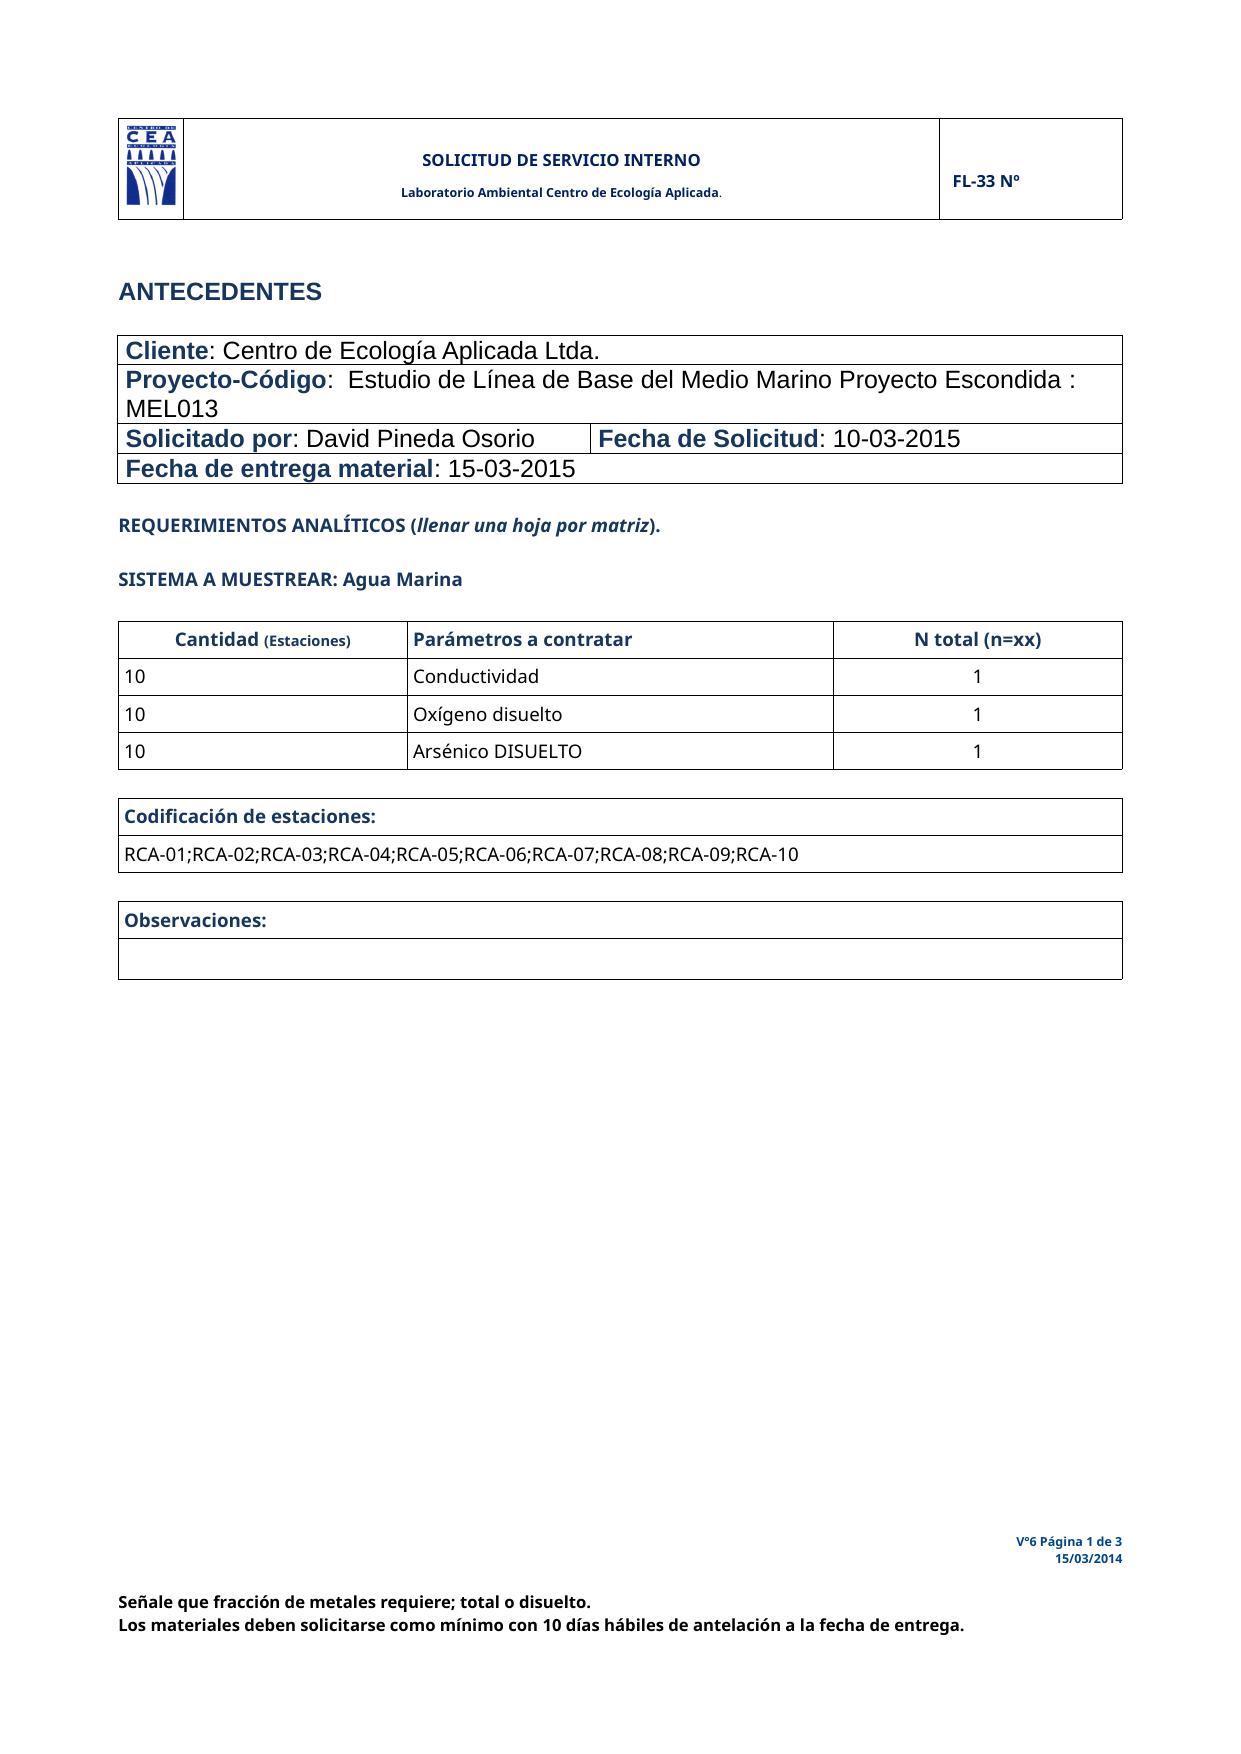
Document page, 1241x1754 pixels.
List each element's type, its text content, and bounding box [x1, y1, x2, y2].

table_cell Conductividad [408, 659, 833, 695]
table_cell 10 [119, 733, 407, 769]
table_cell Fecha de entrega material: 15-03-2015 [118, 454, 1122, 482]
table_cell 1 [834, 733, 1122, 769]
table_cell Arsénico DISUELTO [408, 733, 833, 769]
table_cell 10 [119, 696, 407, 732]
table_header N total (n=xx) [834, 622, 1122, 658]
table_cell Solicitado por: David Pineda Osorio [118, 424, 590, 453]
picture [124, 123, 179, 207]
table_cell Oxígeno disuelto [408, 696, 833, 732]
table_cell 10 [119, 659, 407, 695]
table_cell RCA-01;RCA-02;RCA-03;RCA-04;RCA-05;RCA-06;RCA-07;RCA-08;RCA-09;RCA-10 [119, 836, 1122, 872]
text ANTECEDENTES [118, 277, 1122, 306]
table_cell 1 [834, 696, 1122, 732]
table_header Observaciones: [119, 902, 1122, 938]
table_cell [119, 939, 1122, 978]
text SISTEMA A MUESTREAR: Agua Marina [118, 567, 1122, 592]
table_header Parámetros a contratar [408, 622, 833, 658]
table_header Codificación de estaciones: [119, 799, 1122, 835]
table_cell Proyecto-Código: Estudio de Línea de Base del Medio Marino Proyecto Escondida : MEL013 [118, 365, 1122, 423]
table_cell 1 [834, 659, 1122, 695]
text REQUERIMIENTOS ANALÍTICOS (llenar una hoja por matriz). [118, 512, 1122, 538]
table_cell Fecha de Solicitud: 10-03-2015 [591, 424, 1122, 453]
table_header Cantidad (Estaciones) [119, 622, 407, 658]
table_header Cliente: Centro de Ecología Aplicada Ltda. [118, 336, 1122, 364]
